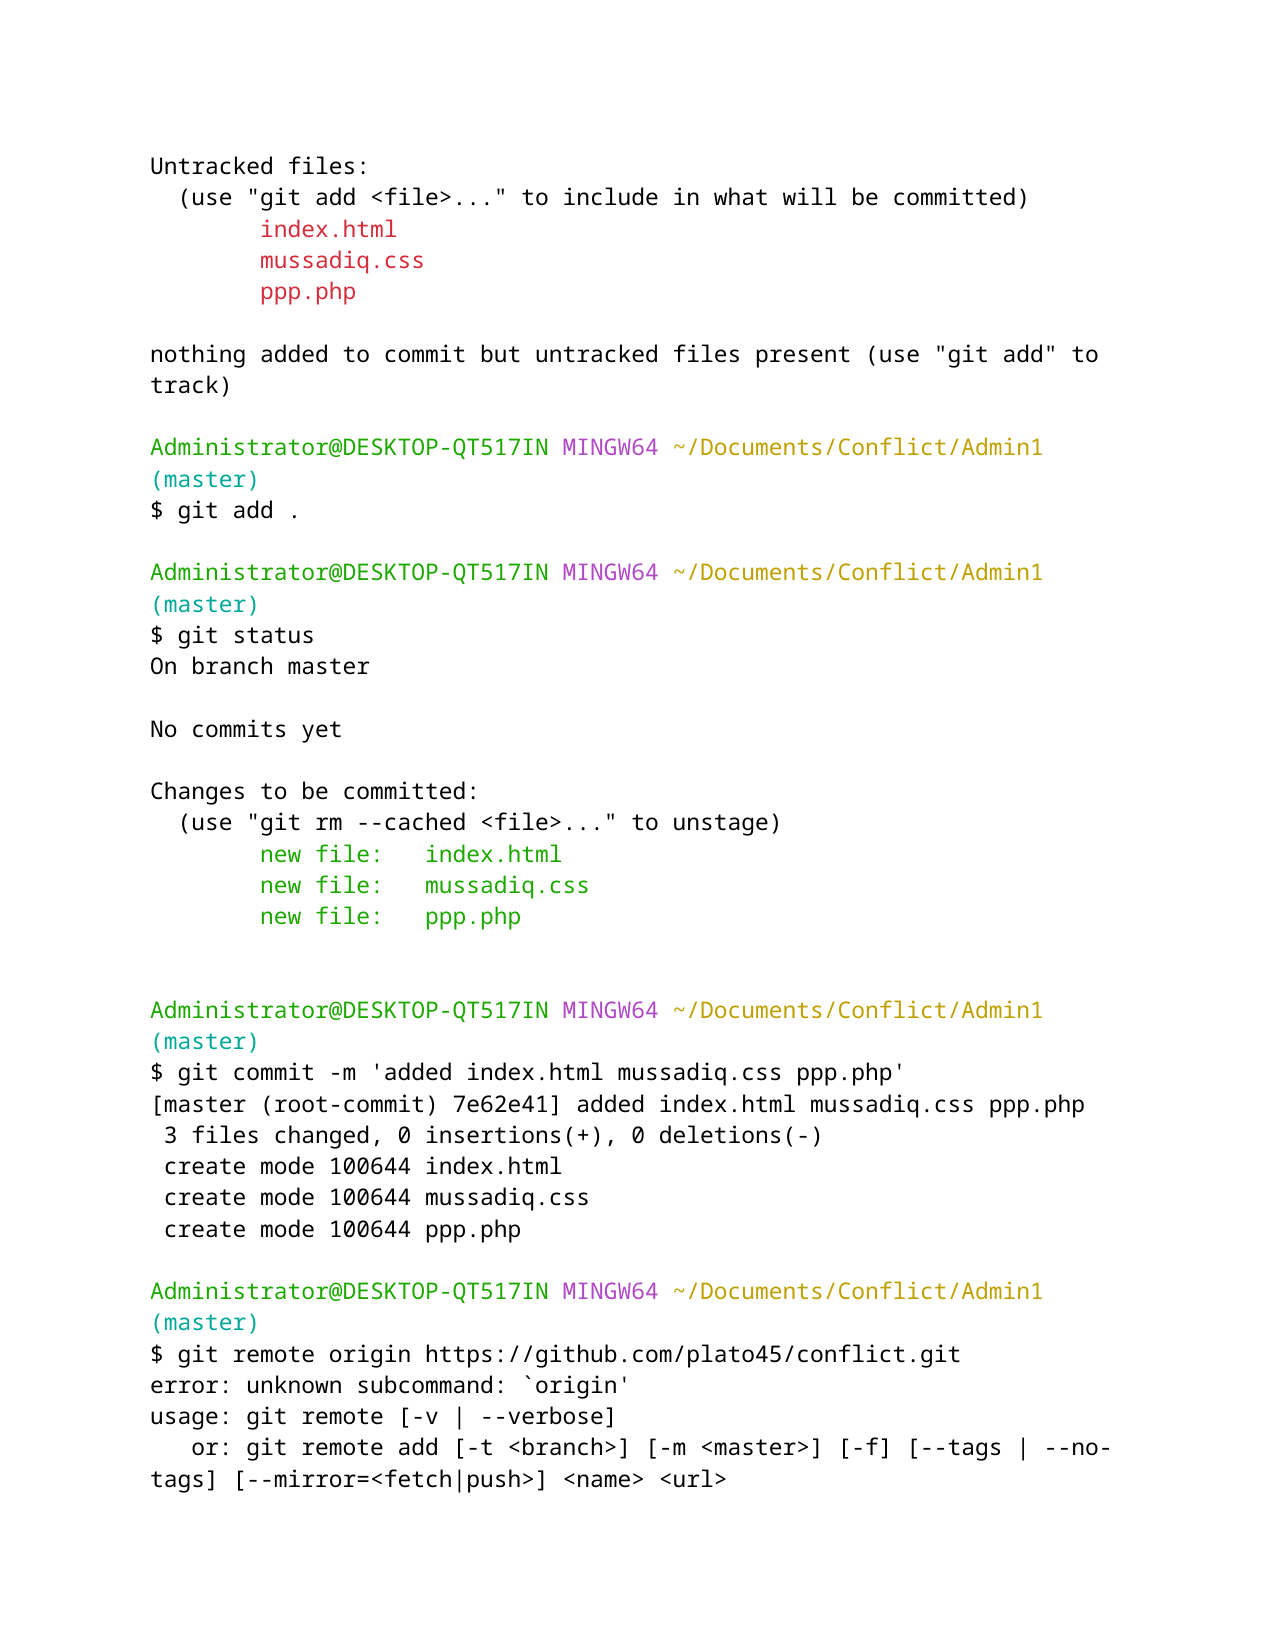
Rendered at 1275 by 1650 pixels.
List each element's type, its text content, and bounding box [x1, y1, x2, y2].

text Untracked files: [150, 150, 1125, 181]
text create mode 100644 index.html [150, 1150, 1125, 1181]
text Administrator@DESKTOP-QT517IN MINGW64 ~/Documents/Conflict/Admin1 (master) [150, 556, 1125, 619]
text error: unknown subcommand: `origin' [150, 1369, 1125, 1400]
text No commits yet [150, 712, 1125, 744]
text $ git status [150, 619, 1125, 650]
text (use "git rm --cached <file>..." to unstage) [150, 806, 1125, 837]
text $ git add . [150, 494, 1125, 525]
text mussadiq.css [150, 244, 1125, 275]
text Changes to be committed: [150, 775, 1125, 806]
text nothing added to commit but untracked files present (use "git add" to track) [150, 337, 1125, 400]
text $ git remote origin https://github.com/plato45/conflict.git [150, 1337, 1125, 1369]
text index.html [150, 212, 1125, 244]
text create mode 100644 mussadiq.css [150, 1181, 1125, 1212]
text [master (root-commit) 7e62e41] added index.html mussadiq.css ppp.php [150, 1087, 1125, 1119]
text $ git commit -m 'added index.html mussadiq.css ppp.php' [150, 1056, 1125, 1087]
text 3 files changed, 0 insertions(+), 0 deletions(-) [150, 1119, 1125, 1150]
text Administrator@DESKTOP-QT517IN MINGW64 ~/Documents/Conflict/Admin1 (master) [150, 1275, 1125, 1337]
text (use "git add <file>..." to include in what will be committed) [150, 181, 1125, 212]
text On branch master [150, 650, 1125, 681]
text or: git remote add [-t <branch>] [-m <master>] [-f] [--tags | --no-tags] [--mirror=<fetch|push>] <name> <url> [150, 1431, 1125, 1494]
text new file: index.html [150, 837, 1125, 869]
text create mode 100644 ppp.php [150, 1212, 1125, 1244]
text new file: ppp.php [150, 900, 1125, 931]
text usage: git remote [-v | --verbose] [150, 1400, 1125, 1431]
text Administrator@DESKTOP-QT517IN MINGW64 ~/Documents/Conflict/Admin1 (master) [150, 431, 1125, 494]
text ppp.php [150, 275, 1125, 306]
text Administrator@DESKTOP-QT517IN MINGW64 ~/Documents/Conflict/Admin1 (master) [150, 994, 1125, 1056]
text new file: mussadiq.css [150, 869, 1125, 900]
